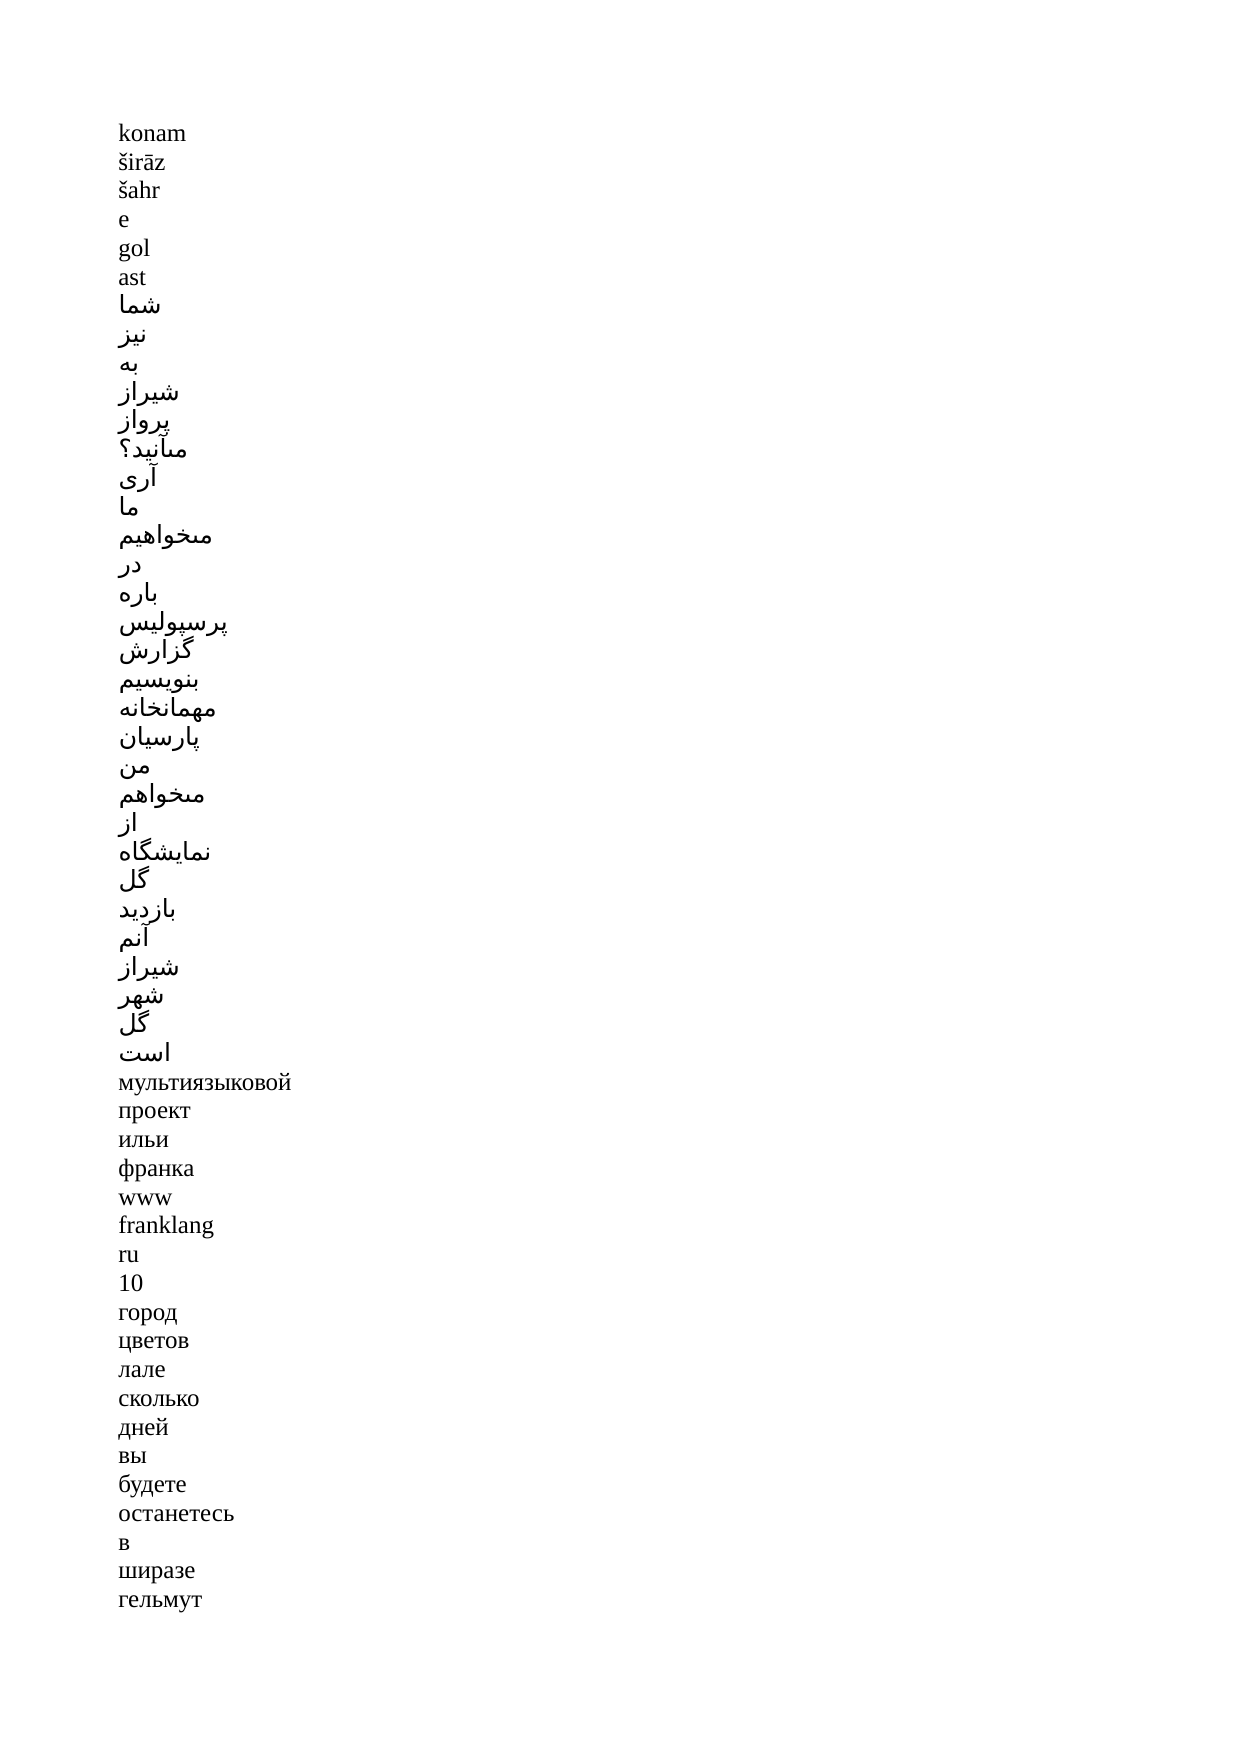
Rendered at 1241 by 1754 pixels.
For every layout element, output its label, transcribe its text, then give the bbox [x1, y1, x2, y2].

text вы [118, 1441, 1122, 1469]
text پرسپوليس [118, 607, 1122, 636]
text širāz [118, 147, 1122, 176]
text ‫آرى [118, 463, 1122, 492]
text ‫بنویسيم‬ [118, 664, 1122, 693]
text будете [118, 1469, 1122, 1498]
text شهر [118, 981, 1122, 1009]
text ‫شيراز [118, 952, 1122, 981]
text франка [118, 1153, 1122, 1182]
text в [118, 1527, 1122, 1556]
text ‫باره [118, 578, 1122, 607]
text мультиязыковой [118, 1067, 1122, 1096]
text ‫شما [118, 291, 1122, 319]
text بازدید [118, 894, 1122, 923]
text آنم‬ [118, 923, 1122, 952]
text ru [118, 1239, 1122, 1268]
text در‬ [118, 549, 1122, 578]
text gol [118, 233, 1122, 262]
text сколько [118, 1383, 1122, 1412]
text дней [118, 1412, 1122, 1441]
text лале [118, 1354, 1122, 1383]
text ast [118, 262, 1122, 291]
text цветов [118, 1326, 1122, 1354]
text گل [118, 1009, 1122, 1038]
text franklang [118, 1211, 1122, 1239]
text ‫مىآنيد؟‬ [118, 434, 1122, 463]
text پارسيان‬ [118, 722, 1122, 751]
text شيراز [118, 377, 1122, 406]
text به [118, 348, 1122, 377]
text ‫نمایشگاه [118, 837, 1122, 866]
text konam [118, 118, 1122, 147]
text ما [118, 492, 1122, 521]
text ‫مهمانخانه [118, 693, 1122, 722]
text گل [118, 866, 1122, 894]
text www [118, 1182, 1122, 1211]
text 10 [118, 1268, 1122, 1297]
text است‬ [118, 1038, 1122, 1067]
text проект [118, 1096, 1122, 1124]
text نيز [118, 319, 1122, 348]
text ширазе [118, 1556, 1122, 1584]
text گزارش‬ [118, 636, 1122, 664]
text مىخواهم [118, 779, 1122, 808]
text پرواز‬ [118, 406, 1122, 434]
text город [118, 1297, 1122, 1326]
text مىخواهيم [118, 521, 1122, 549]
text šahr [118, 176, 1122, 204]
text e [118, 204, 1122, 233]
text از‬ [118, 808, 1122, 837]
text ильи [118, 1124, 1122, 1153]
text останетесь [118, 1498, 1122, 1527]
text ‫من [118, 751, 1122, 779]
text гельмут [118, 1584, 1122, 1613]
